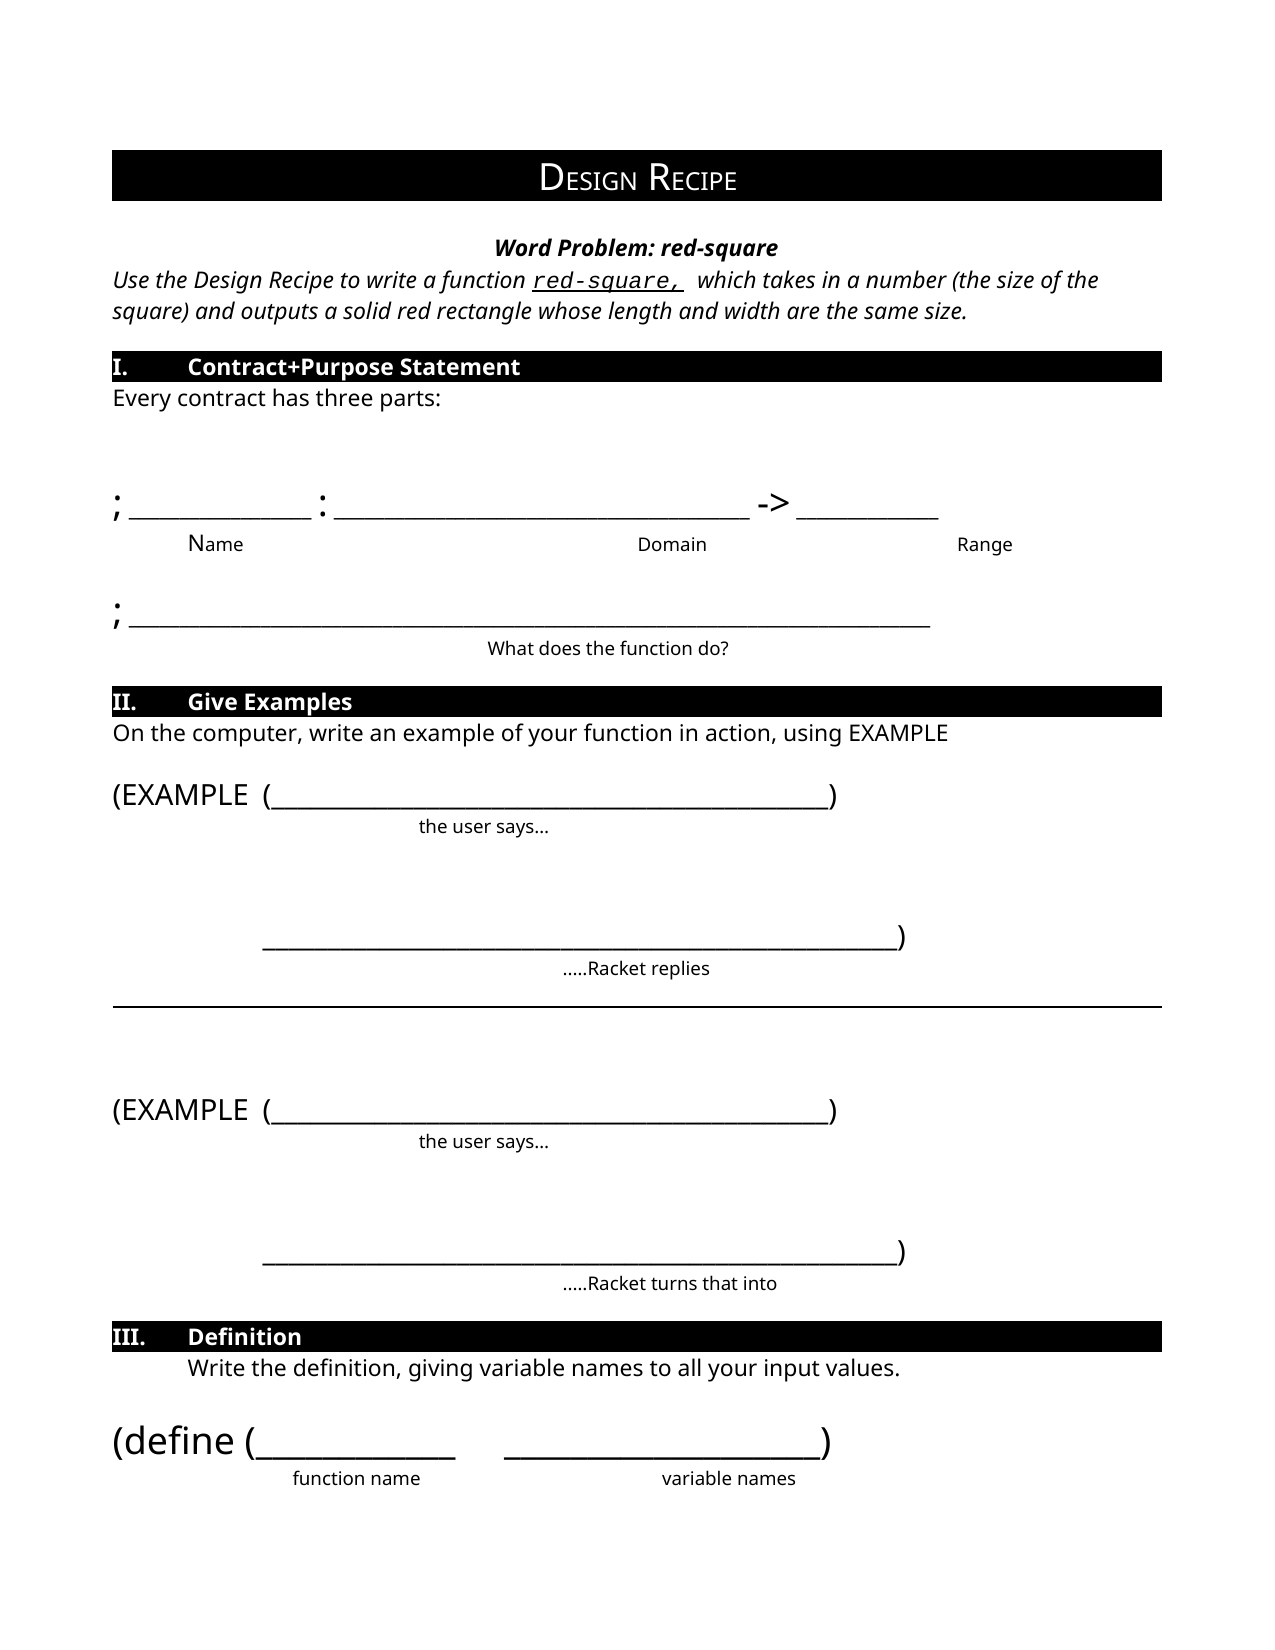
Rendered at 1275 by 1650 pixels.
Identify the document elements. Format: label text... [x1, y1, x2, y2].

text the user says… [337, 1129, 1162, 1154]
text ..…Racket turns that into [487, 1270, 1162, 1296]
text Word Problem: red-square [112, 232, 1162, 263]
text ; __________________ : _________________________________________ -> ______________ [112, 476, 1162, 527]
subtitle Definition [112, 1321, 1162, 1352]
text On the computer, write an example of your function in action, using EXAMPLE [112, 717, 1162, 748]
text (EXAMPLE (___________________________________________) [112, 1089, 1162, 1129]
text (define (____________ ___________________) [112, 1415, 1162, 1466]
text (EXAMPLE (___________________________________________) [112, 774, 1162, 814]
text Name Domain Range [112, 527, 1162, 558]
list Write the definition, giving variable names to all your input values. [150, 1352, 1162, 1383]
subtitle Give Examples [112, 686, 1162, 717]
text Every contract has three parts: [112, 382, 1162, 414]
text _________________________________________________) [187, 916, 1162, 955]
subtitle Contract+Purpose Statement [112, 351, 1162, 382]
text ..…Racket replies [487, 955, 1162, 981]
text function name variable names [112, 1466, 1162, 1491]
text What does the function do? [112, 635, 1162, 661]
subtitle Design Recipe [112, 150, 1162, 201]
text ; _______________________________________________________________________________ [112, 584, 1162, 635]
text _________________________________________________) [187, 1231, 1162, 1270]
text the user says… [337, 814, 1162, 839]
text Use the Design Recipe to write a function red-square, which takes in a number (the size of the square) and outputs a solid red rectangle whose length and width are the same size. [112, 263, 1162, 326]
